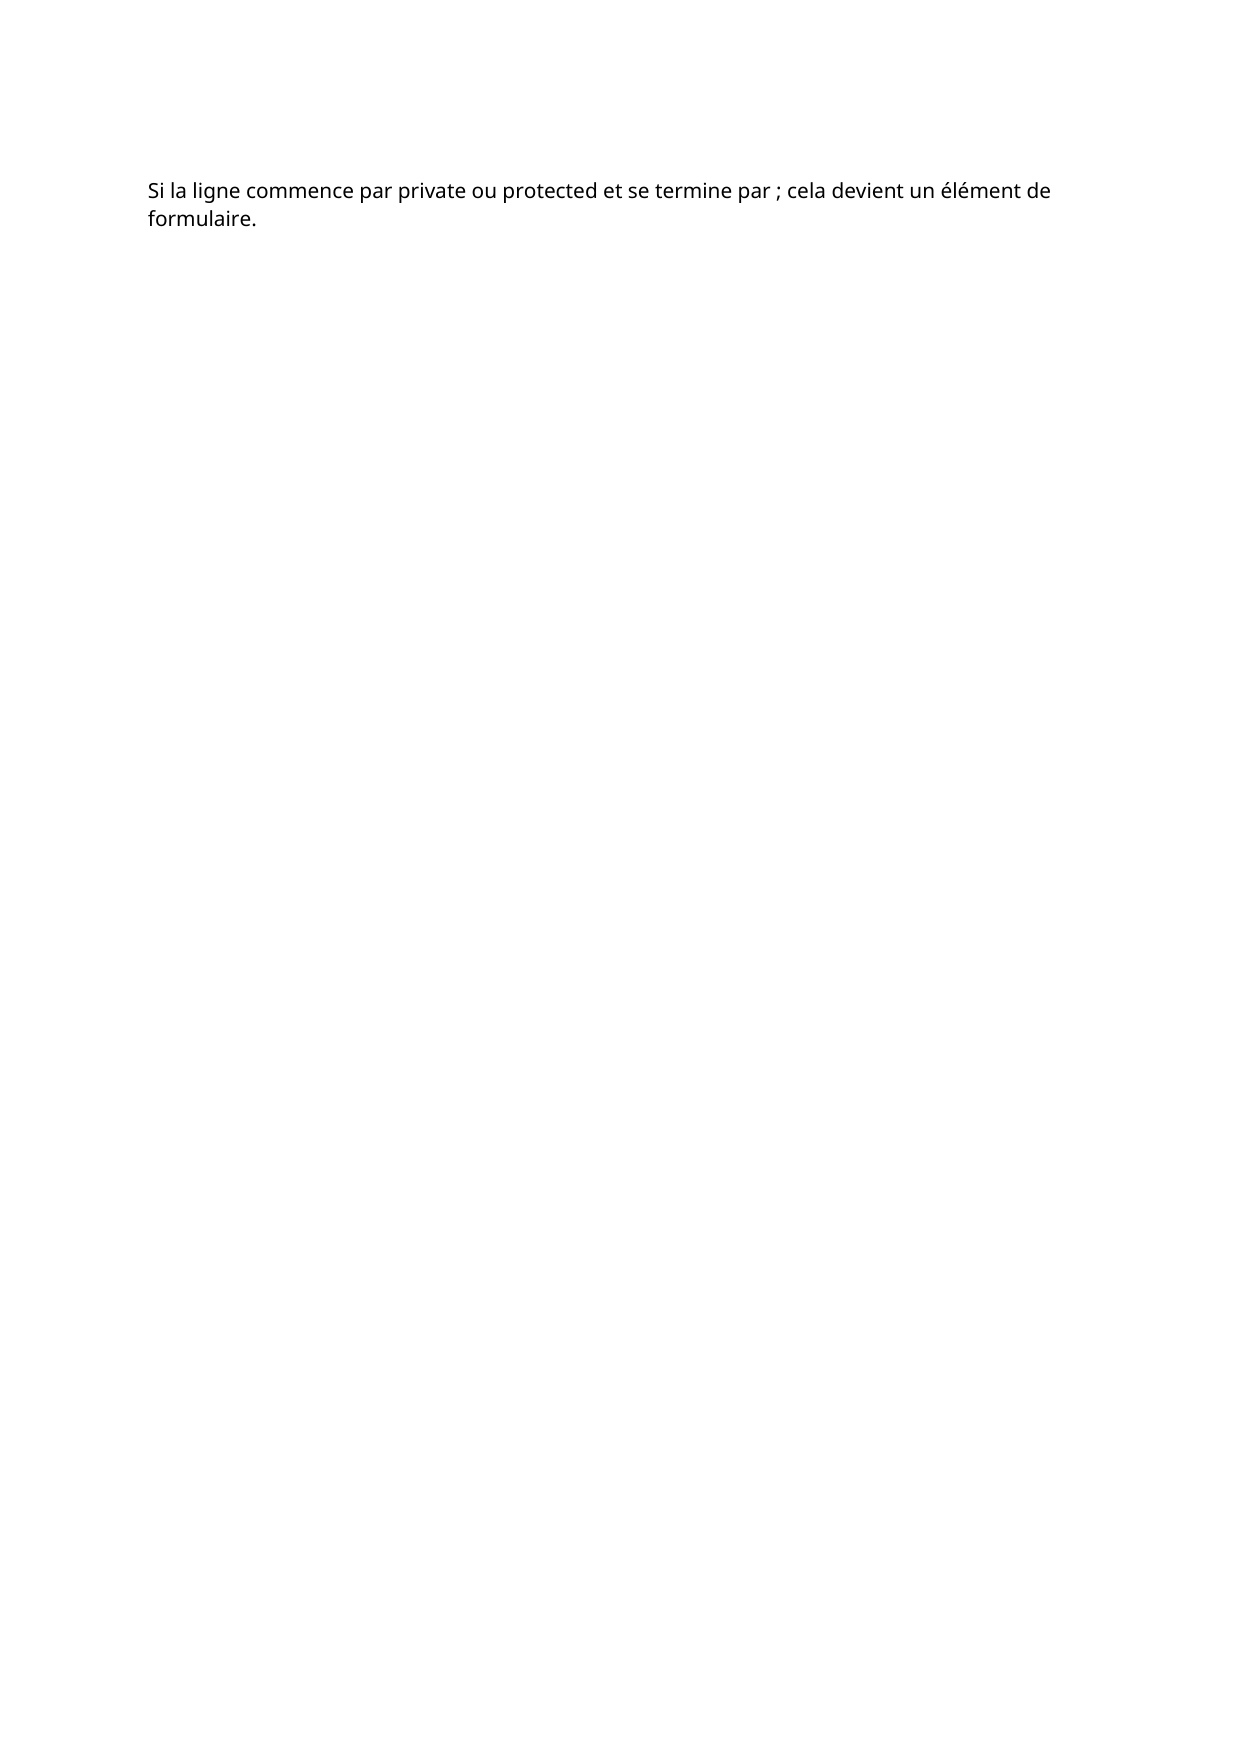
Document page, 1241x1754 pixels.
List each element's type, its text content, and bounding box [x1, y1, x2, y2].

text Si la ligne commence par private ou protected et se termine par ; cela devient un élément de formulaire. [148, 176, 1092, 233]
